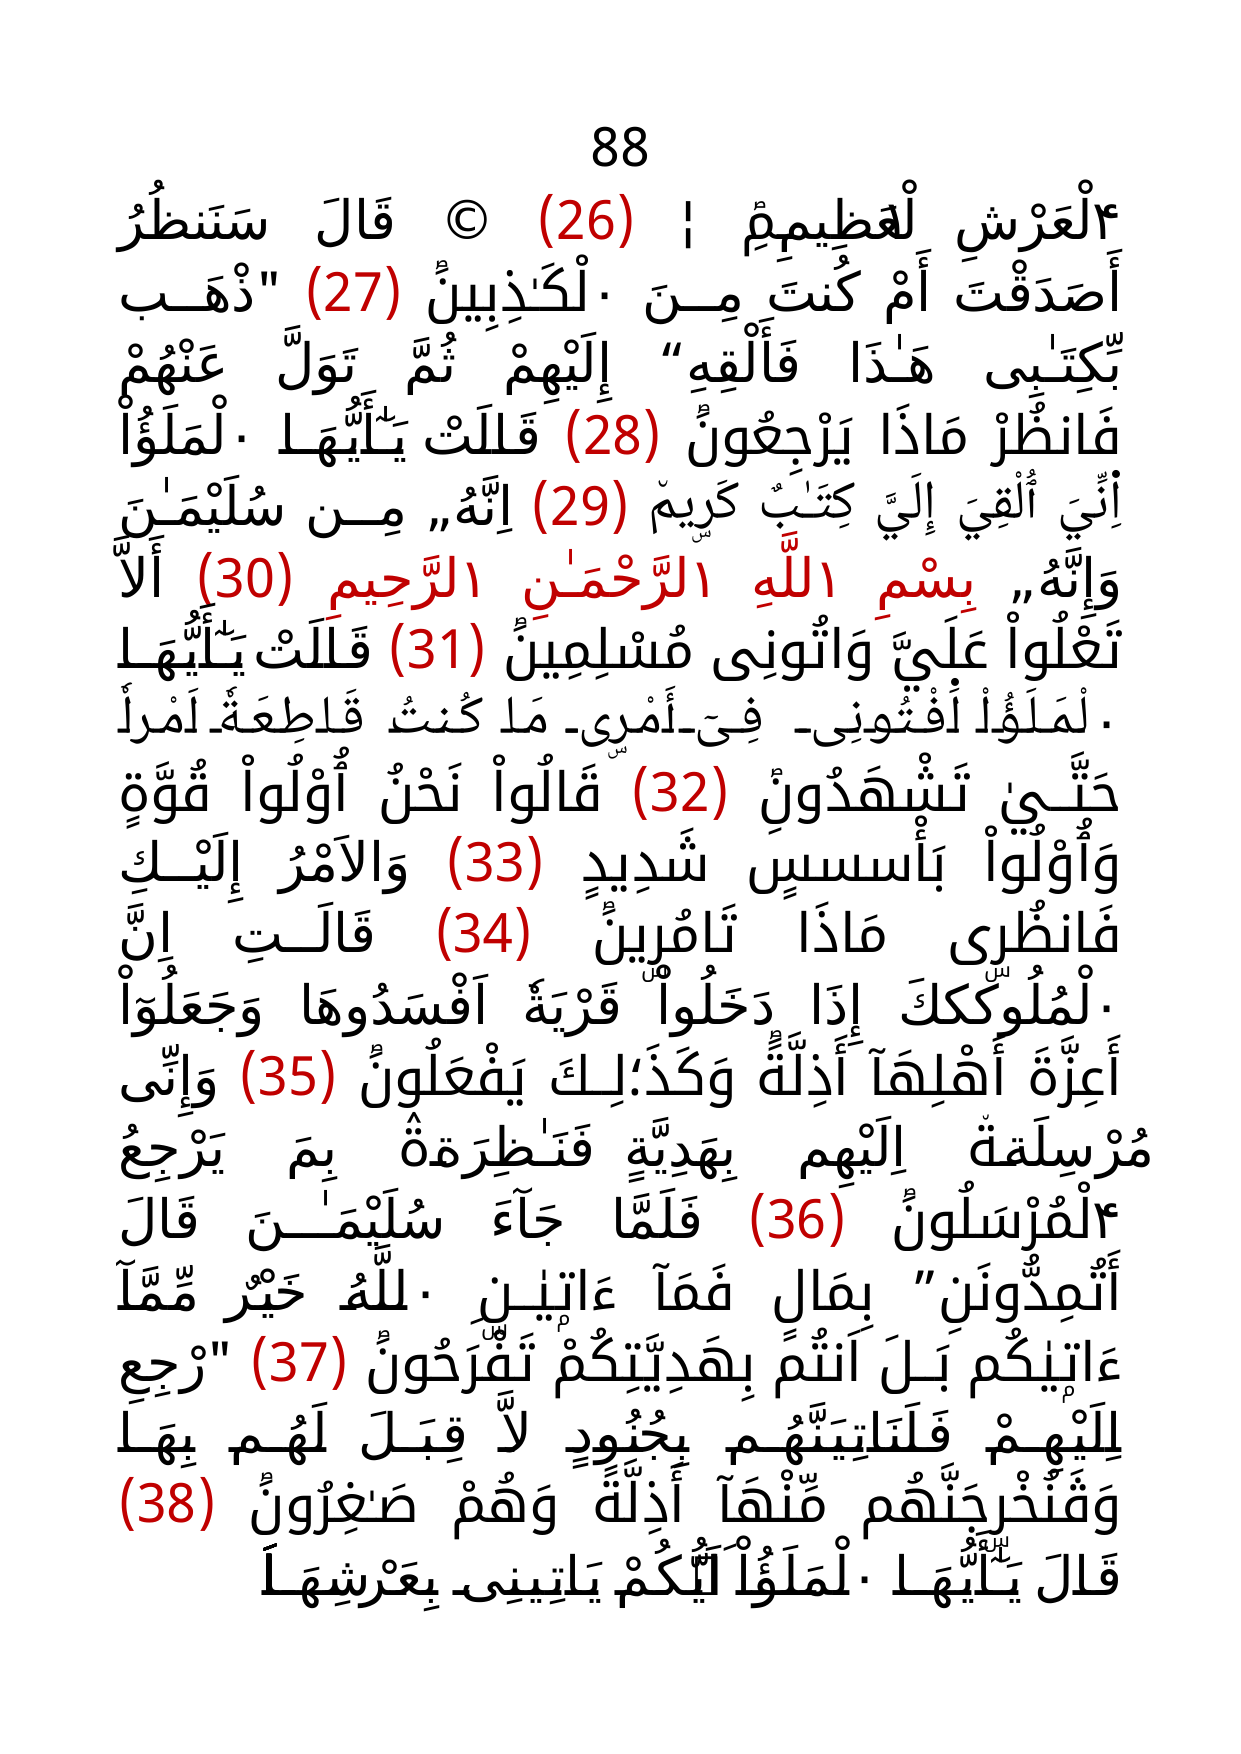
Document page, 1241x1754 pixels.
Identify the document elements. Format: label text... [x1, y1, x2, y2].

text 88 [118, 118, 1122, 189]
text ۴لْعَرْشِ ۱لْعَظِيمِؐ ¦ (26) © قَالَ سَنَنظُرُ أَصَدَقْتَ أَمْ كُنتَ مِــنَ ۰لْكَـٰذِبِينَؐ (27) "ذْهَــب بِّكِتَـٰبِى هَـٰذَا فَأَلْقِهِ“ إِلَيْهِمْ ثُمَّ تَوَلَّ عَنْهُمْ فَانظُرْ مَاذَا يَرْجِعُونَؐ (28) قَالَتْ يَـٰٓأَيُّهَا ۰لْمَلَؤُاْ اِ۬نِّيَ ٱُلْقِيَ إِلَيَّ كِتَـٰبٌ كَرۣيم٘ (29) اِنَّهُ„ مِــن سُلَيْمَـٰنَ وَإِنَّهُ„ بِسْمِ ۱للَّهِ ۱لرَّحْمَـٰنِ ۱لرَّحِيمِ (30) أَلاَّ تَعْلُواْ عَلَيَّ وَاتُونِى مُسْلِمِينَؐ (31) قَالَتْ يَـٰٓأَيُّهَا ۰لْمَلَؤُاْ اَ۬فْتُونِى فِىٓ أَمْرۣى مَا كُنتُ قَاطِعَةٗ اَمْراٗ حَتَّــيٰ تَشْهَدُونِؐ (32) قَالُواْ نَحْنُ ٱُوْلُواْ قُوَّةٍ وَٱُوْلُواْ بَأْسسسٍ شَدِيدٍ (33) وَالاَمْرُ إِلَيْــكِ فَانظُرۣى مَاذَا تَامُرۣينَؐ (34) قَالَــتِ اِنَّ ۰لْمُلُوكككَ إِذَا دَخَلُواْ قَرْيَةٗ اَفْسَدُوهَا وَجَعَلُوٓاْ أَعِزَّةَ أَهْلِهَآ أَذِلَّةًؐ وَكَذَ؛لِــكَ يَفْعَلُونَؐ (35) وَإِنِّى مُرْسِلَة٘ اِلَيْهِم بِهَدِيَّةٍ فَنَـٰظِرَةٛ بِمَ يَرْجِعُ ۴لْمُرْسَلُونَؐ (36) فَلَمَّا جَآءَ سُلَيْمَـٰــنَ قَالَ أَتُمِدُّونَنِ” بِمَالٍ فَمَآ ءَاتۭيٰــنۣﹺ ۰للَّهُ خَيْرٌ مِّمَّآ ءَاتۭيٰكُم بَــلَ اَنتُم بِهَدِيَّتِكُمْ تَفْرَحُونَؐ (37) "رْجِعِ اِلَيْهِمْ فَلَنَاتِيَنَّهُم بِجُنُودٍ لاَّ قِبَــلَ لَهُم بِهَا وَڤَنُخْرۣجَنَّهُم مِّنْهَآ أَذِلَّةً وَهُمْ صَـٰغِرُونَؐ (38) قَالَ يَـٰٓأَيُّهَا ۰لْمَلَؤُاْ اَ۬يُّكُمْ يَاتِينِى بِعَرْشِهَا [118, 189, 1122, 1617]
